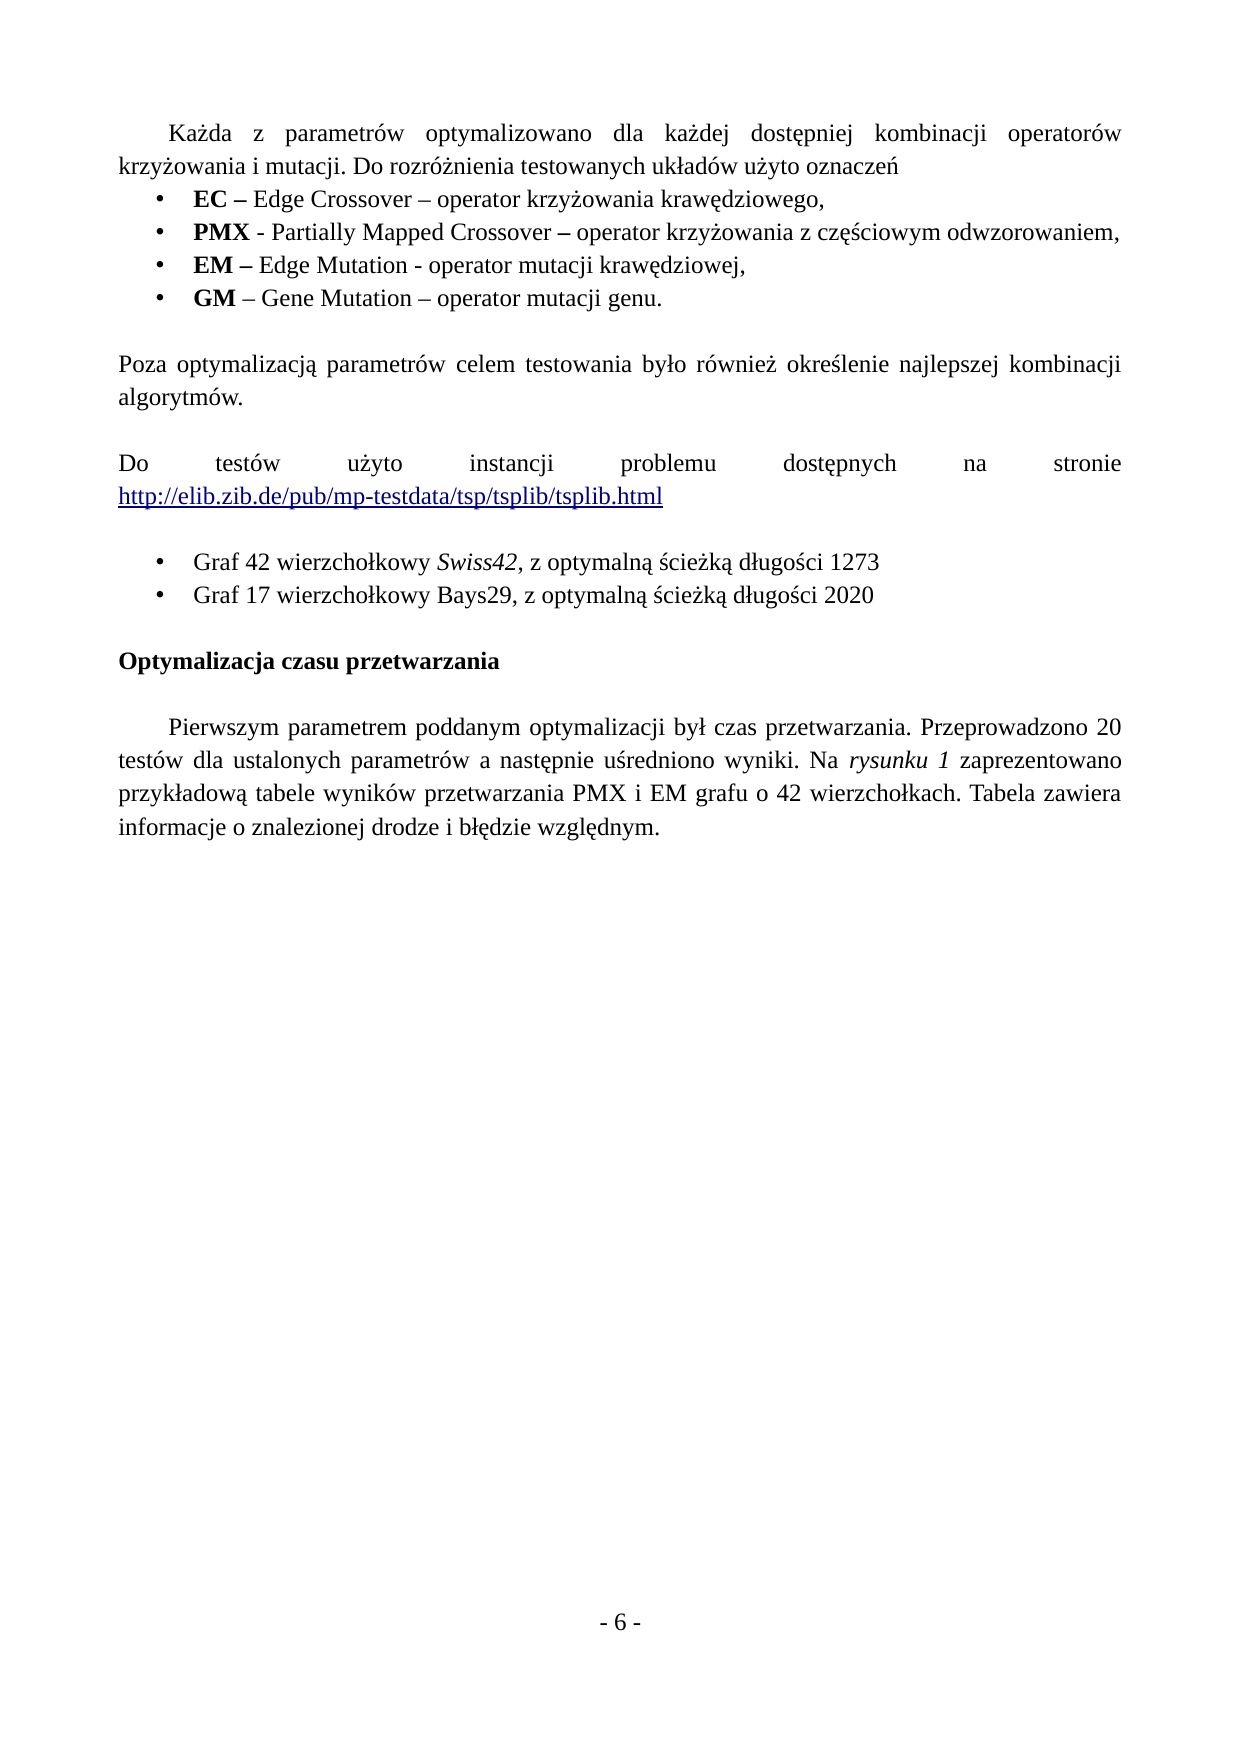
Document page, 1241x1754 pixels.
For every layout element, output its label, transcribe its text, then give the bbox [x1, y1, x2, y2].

text Do testów użyto instancji problemu dostępnych na stronie http://elib.zib.de/pub/mp-testdata/tsp/tsplib/tsplib.html [118, 448, 1122, 510]
text Poza optymalizacją parametrów celem testowania było również określenie najlepszej kombinacji algorytmów. [118, 349, 1122, 411]
list GM – Gene Mutation – operator mutacji genu. [156, 283, 1122, 312]
text Pierwszym parametrem poddanym optymalizacji był czas przetwarzania. Przeprowadzono 20 testów dla ustalonych parametrów a następnie uśredniono wyniki. Na rysunku 1 zaprezentowano przykładową tabele wyników przetwarzania PMX i EM grafu o 42 wierzchołkach. Tabela zawiera informacje o znalezionej drodze i błędzie względnym. [118, 712, 1122, 840]
text Optymalizacja czasu przetwarzania [118, 646, 1122, 675]
list Graf 42 wierzchołkowy Swiss42, z optymalną ścieżką długości 1273 [156, 547, 1122, 576]
text Każda z parametrów optymalizowano dla każdej dostępniej kombinacji operatorów krzyżowania i mutacji. Do rozróżnienia testowanych układów użyto oznaczeń [118, 118, 1122, 180]
list EC – Edge Crossover – operator krzyżowania krawędziowego, [156, 184, 1122, 213]
list PMX - Partially Mapped Crossover – operator krzyżowania z częściowym odwzorowaniem, [156, 217, 1122, 246]
list Graf 17 wierzchołkowy Bays29, z optymalną ścieżką długości 2020 [156, 580, 1122, 609]
list EM – Edge Mutation - operator mutacji krawędziowej, [156, 250, 1122, 279]
